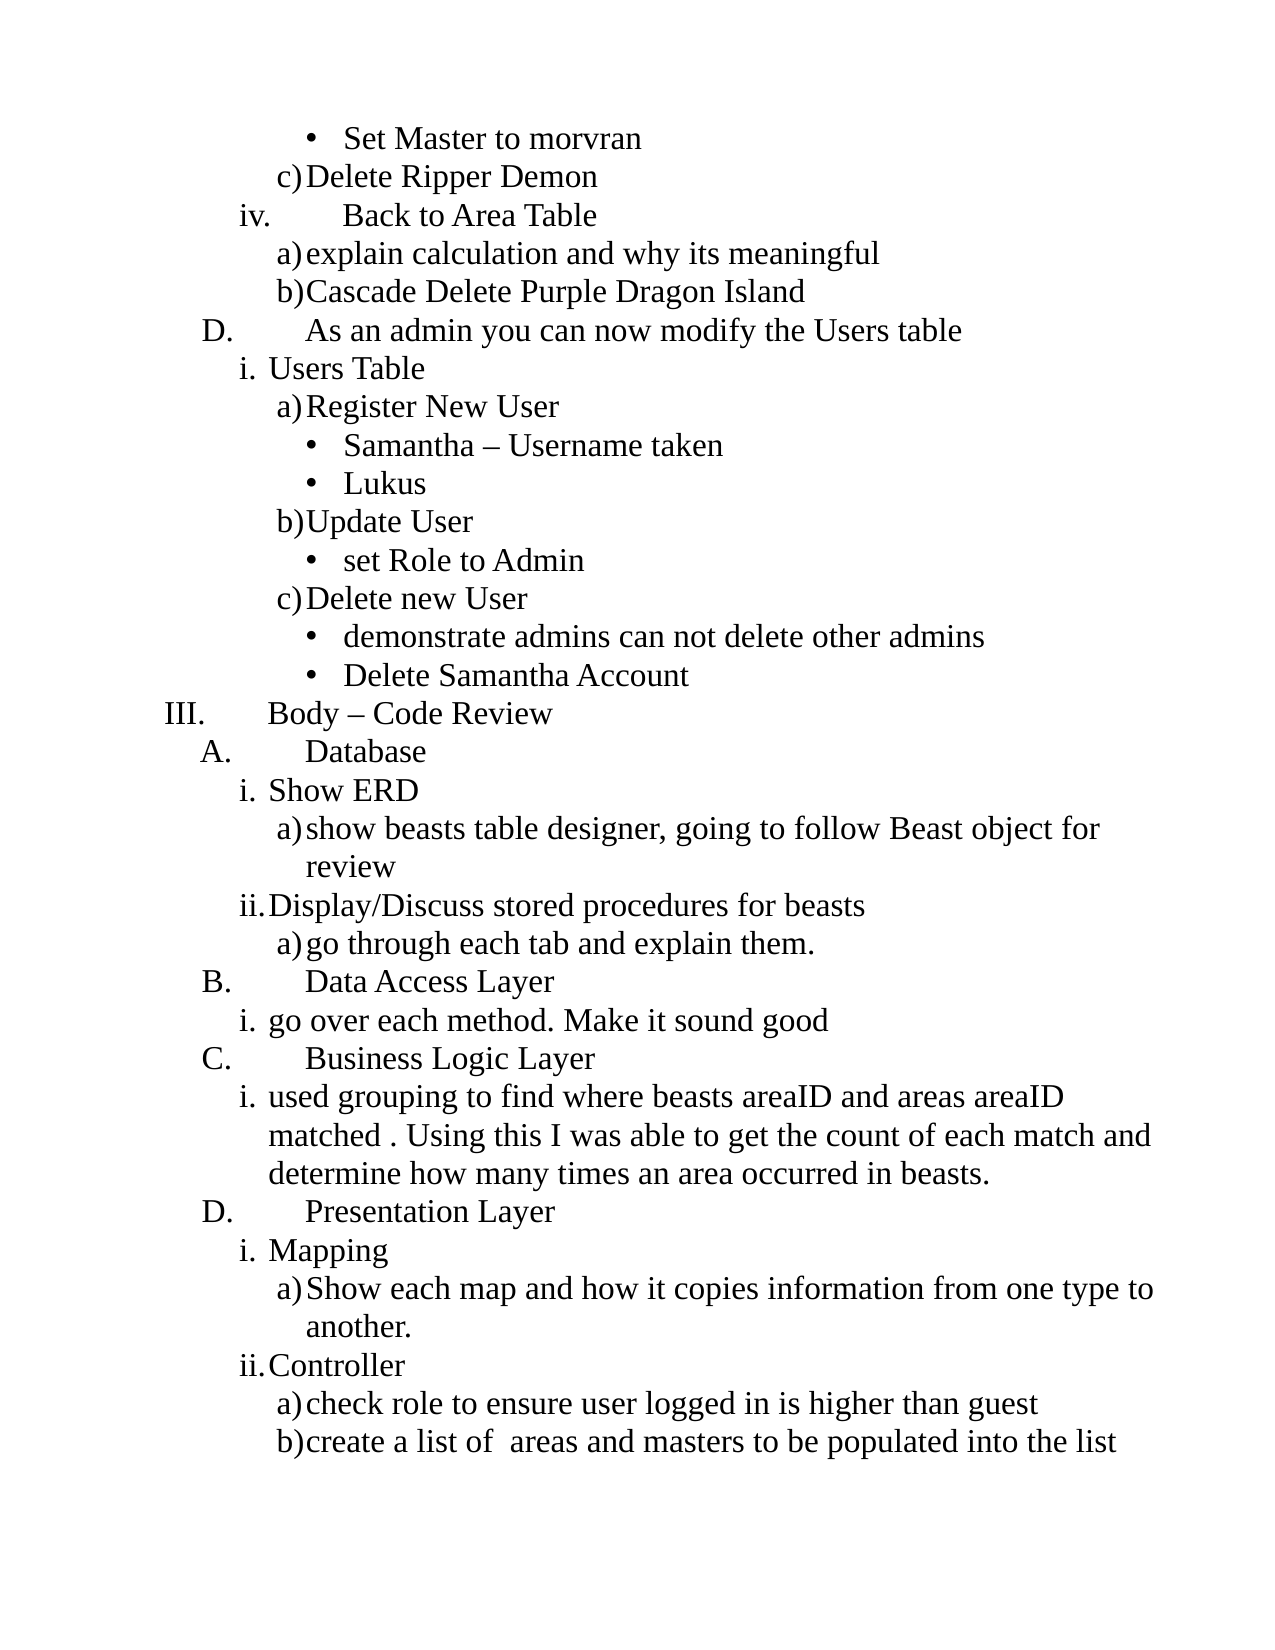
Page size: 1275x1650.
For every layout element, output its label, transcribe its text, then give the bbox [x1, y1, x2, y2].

list Presentation Layer [193, 1191, 1157, 1230]
list show beasts table designer, going to follow Beast object for review [268, 808, 1157, 885]
list go through each tab and explain them. [268, 923, 1157, 961]
list Delete Ripper Demon [268, 156, 1157, 195]
list go over each method. Make it sound good [231, 1000, 1157, 1038]
list Back to Area Table [231, 195, 1157, 233]
list Controller [231, 1345, 1157, 1383]
list demonstrate admins can not delete other admins [306, 616, 1157, 655]
list Lukus [306, 463, 1157, 501]
list Delete new User [268, 578, 1157, 616]
list used grouping to find where beasts areaID and areas areaID matched . Using this I was able to get the count of each match and determine how many times an area occurred in beasts. [231, 1076, 1157, 1191]
list Display/Discuss stored procedures for beasts [231, 885, 1157, 923]
list Show each map and how it copies information from one type to another. [268, 1268, 1157, 1345]
list Show ERD [231, 770, 1157, 808]
list create a list of areas and masters to be populated into the list [268, 1421, 1157, 1460]
list Samantha – Username taken [306, 425, 1157, 463]
list explain calculation and why its meaningful [268, 233, 1157, 271]
list Users Table [231, 348, 1157, 386]
list Register New User [268, 386, 1157, 425]
list check role to ensure user logged in is higher than guest [268, 1383, 1157, 1421]
list Delete Samantha Account [306, 655, 1157, 693]
list Database [193, 731, 1157, 770]
list Mapping [231, 1230, 1157, 1268]
list Update User [268, 501, 1157, 540]
list As an admin you can now modify the Users table [193, 310, 1157, 348]
list Cascade Delete Purple Dragon Island [268, 271, 1157, 310]
list Body – Code Review [156, 693, 1157, 731]
list Set Master to morvran [306, 118, 1157, 156]
list set Role to Admin [306, 540, 1157, 578]
list Data Access Layer [193, 961, 1157, 1000]
list Business Logic Layer [193, 1038, 1157, 1076]
